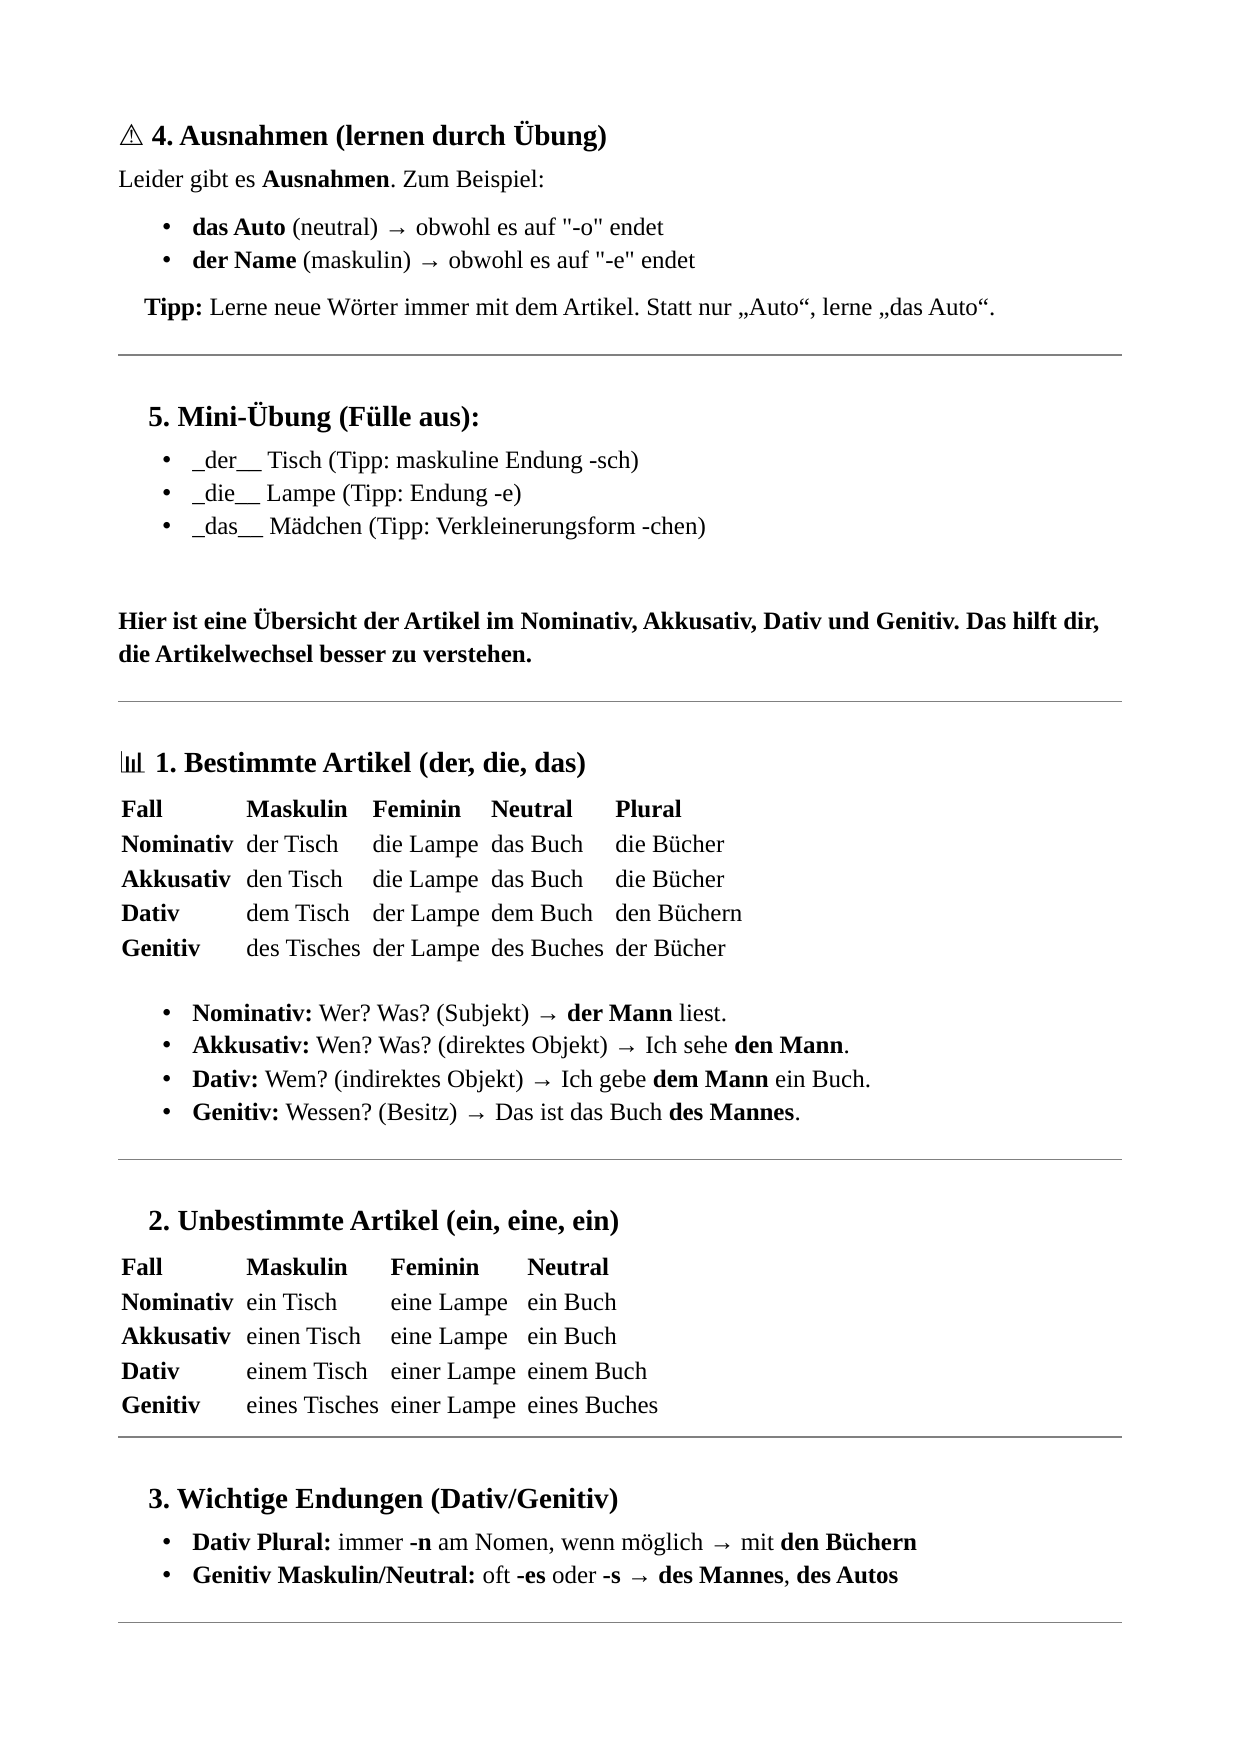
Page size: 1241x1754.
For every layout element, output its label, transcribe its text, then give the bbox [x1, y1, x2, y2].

table_header Maskulin [243, 1249, 387, 1284]
text Leider gibt es Ausnahmen. Zum Beispiel: [118, 164, 1122, 193]
text Hier ist eine Übersicht der Artikel im Nominativ, Akkusativ, Dativ und Genitiv. Das hilft dir, die Artikelwechsel besser zu verstehen. [118, 606, 1122, 668]
table_cell einem Buch [524, 1353, 671, 1387]
table_cell den Tisch [243, 861, 369, 895]
table_cell Genitiv [118, 930, 243, 964]
table_header Feminin [388, 1249, 524, 1284]
table_cell dem Buch [488, 895, 612, 930]
table_cell des Tisches [243, 930, 369, 964]
table_cell dem Tisch [243, 895, 369, 930]
subtitle ✅ 5. Mini-Übung (Fülle aus): [118, 399, 1122, 432]
table_cell ein Tisch [243, 1284, 387, 1318]
table_cell Nominativ [118, 1284, 243, 1318]
list das Auto (neutral) → obwohl es auf "-o" endet [162, 212, 1122, 241]
list Dativ: Wem? (indirektes Objekt) → Ich gebe dem Mann ein Buch. [162, 1064, 1122, 1092]
table_header Maskulin [243, 792, 369, 826]
list Akkusativ: Wen? Was? (direktes Objekt) → Ich sehe den Mann. [162, 1031, 1122, 1059]
table_cell Dativ [118, 895, 243, 930]
table_cell der Bücher [612, 930, 755, 964]
table_cell eine Lampe [388, 1284, 524, 1318]
list Genitiv: Wessen? (Besitz) → Das ist das Buch des Mannes. [162, 1097, 1122, 1125]
table_cell einer Lampe [388, 1388, 524, 1422]
table_cell das Buch [488, 826, 612, 861]
table_cell Akkusativ [118, 861, 243, 895]
table_cell Nominativ [118, 826, 243, 861]
table_cell die Bücher [612, 826, 755, 861]
list _der__ Tisch (Tipp: maskuline Endung -sch) [162, 445, 1122, 474]
table_cell Dativ [118, 1353, 243, 1387]
table_header Neutral [524, 1249, 671, 1284]
table_cell eines Tisches [243, 1388, 387, 1422]
table_cell des Buches [488, 930, 612, 964]
table_header Fall [118, 1249, 243, 1284]
subtitle 🚀 3. Wichtige Endungen (Dativ/Genitiv) [118, 1481, 1122, 1514]
subtitle 📌 2. Unbestimmte Artikel (ein, eine, ein) [118, 1203, 1122, 1237]
table_cell ein Buch [524, 1318, 671, 1353]
subtitle 📊 1. Bestimmte Artikel (der, die, das) [118, 746, 1122, 779]
list der Name (maskulin) → obwohl es auf "-e" endet [162, 245, 1122, 273]
list _die__ Lampe (Tipp: Endung -e) [162, 478, 1122, 507]
table_cell das Buch [488, 861, 612, 895]
table_cell eines Buches [524, 1388, 671, 1422]
table_cell eine Lampe [388, 1318, 524, 1353]
table_cell einem Tisch [243, 1353, 387, 1387]
table_cell Akkusativ [118, 1318, 243, 1353]
table_header Plural [612, 792, 755, 826]
table_cell einen Tisch [243, 1318, 387, 1353]
text 💡 Tipp: Lerne neue Wörter immer mit dem Artikel. Statt nur „Auto“, lerne „das Auto“. [118, 292, 1122, 321]
table_cell einer Lampe [388, 1353, 524, 1387]
list Genitiv Maskulin/Neutral: oft -es oder -s → des Mannes, des Autos [162, 1560, 1122, 1589]
table_header Feminin [369, 792, 488, 826]
table_cell ein Buch [524, 1284, 671, 1318]
table_header Fall [118, 792, 243, 826]
table_cell der Lampe [369, 895, 488, 930]
table_cell den Büchern [612, 895, 755, 930]
subtitle ⚠️ 4. Ausnahmen (lernen durch Übung) [118, 118, 1122, 152]
table_cell der Lampe [369, 930, 488, 964]
table_header Neutral [488, 792, 612, 826]
table_cell die Lampe [369, 861, 488, 895]
list Nominativ: Wer? Was? (Subjekt) → der Mann liest. [162, 998, 1122, 1026]
list Dativ Plural: immer -n am Nomen, wenn möglich → mit den Büchern [162, 1527, 1122, 1556]
table_cell Genitiv [118, 1388, 243, 1422]
list _das__ Mädchen (Tipp: Verkleinerungsform -chen) [162, 511, 1122, 540]
table_cell die Lampe [369, 826, 488, 861]
table_cell der Tisch [243, 826, 369, 861]
table_cell die Bücher [612, 861, 755, 895]
